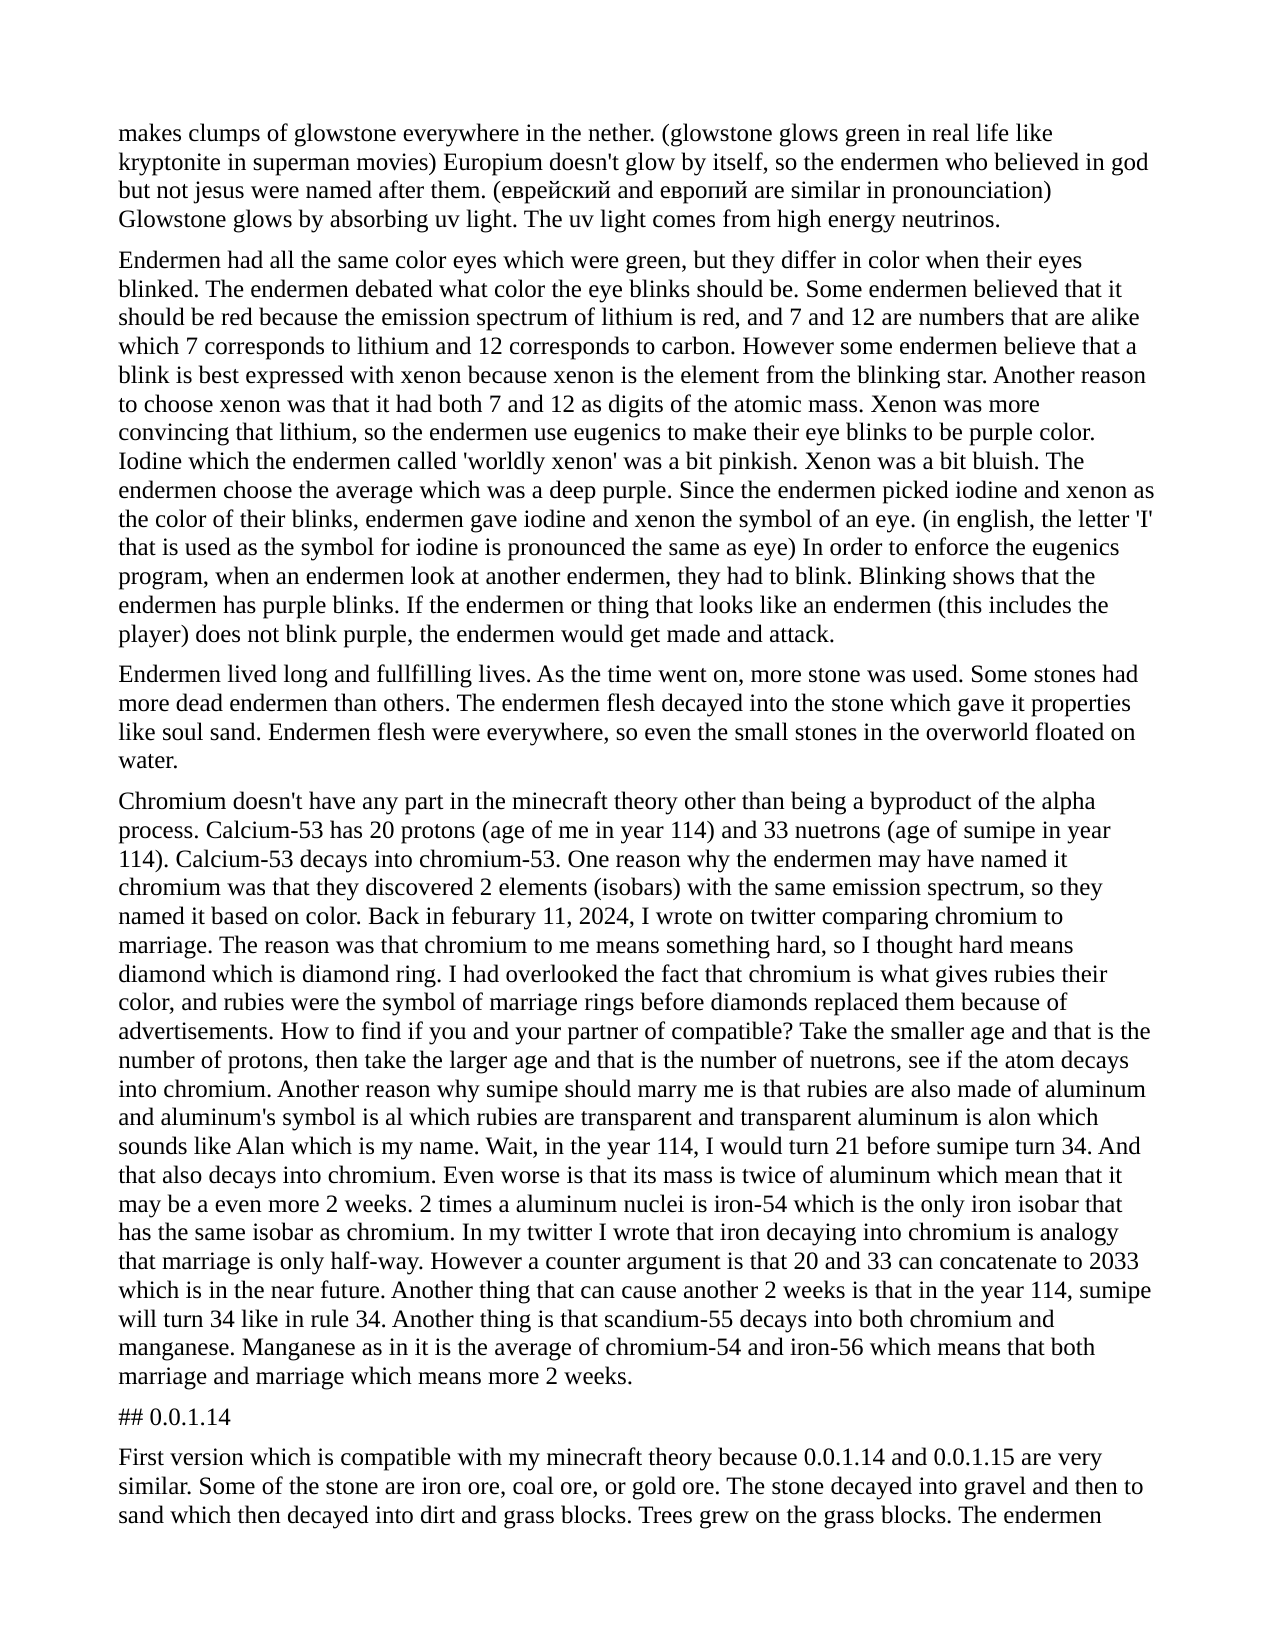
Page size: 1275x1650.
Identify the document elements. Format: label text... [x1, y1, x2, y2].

text Endermen had all the same color eyes which were green, but they differ in color when their eyes blinked. The endermen debated what color the eye blinks should be. Some endermen believed that it should be red because the emission spectrum of lithium is red, and 7 and 12 are numbers that are alike which 7 corresponds to lithium and 12 corresponds to carbon. However some endermen believe that a blink is best expressed with xenon because xenon is the element from the blinking star. Another reason to choose xenon was that it had both 7 and 12 as digits of the atomic mass. Xenon was more convincing that lithium, so the endermen use eugenics to make their eye blinks to be purple color. Iodine which the endermen called 'worldly xenon' was a bit pinkish. Xenon was a bit bluish. The endermen choose the average which was a deep purple. Since the endermen picked iodine and xenon as the color of their blinks, endermen gave iodine and xenon the symbol of an eye. (in english, the letter 'I' that is used as the symbol for iodine is pronounced the same as eye) In order to enforce the eugenics program, when an endermen look at another endermen, they had to blink. Blinking shows that the endermen has purple blinks. If the endermen or thing that looks like an endermen (this includes the player) does not blink purple, the endermen would get made and attack. [118, 245, 1157, 647]
text Chromium doesn't have any part in the minecraft theory other than being a byproduct of the alpha process. Calcium-53 has 20 protons (age of me in year 114) and 33 nuetrons (age of sumipe in year 114). Calcium-53 decays into chromium-53. One reason why the endermen may have named it chromium was that they discovered 2 elements (isobars) with the same emission spectrum, so they named it based on color. Back in feburary 11, 2024, I wrote on twitter comparing chromium to marriage. The reason was that chromium to me means something hard, so I thought hard means diamond which is diamond ring. I had overlooked the fact that chromium is what gives rubies their color, and rubies were the symbol of marriage rings before diamonds replaced them because of advertisements. How to find if you and your partner of compatible? Take the smaller age and that is the number of protons, then take the larger age and that is the number of nuetrons, see if the atom decays into chromium. Another reason why sumipe should marry me is that rubies are also made of aluminum and aluminum's symbol is al which rubies are transparent and transparent aluminum is alon which sounds like Alan which is my name. Wait, in the year 114, I would turn 21 before sumipe turn 34. And that also decays into chromium. Even worse is that its mass is twice of aluminum which mean that it may be a even more 2 weeks. 2 times a aluminum nuclei is iron-54 which is the only iron isobar that has the same isobar as chromium. In my twitter I wrote that iron decaying into chromium is analogy that marriage is only half-way. However a counter argument is that 20 and 33 can concatenate to 2033 which is in the near future. Another thing that can cause another 2 weeks is that in the year 114, sumipe will turn 34 like in rule 34. Another thing is that scandium-55 decays into both chromium and manganese. Manganese as in it is the average of chromium-54 and iron-56 which means that both marriage and marriage which means more 2 weeks. [118, 786, 1157, 1390]
text ## 0.0.1.14 [118, 1402, 1157, 1431]
text First version which is compatible with my minecraft theory because 0.0.1.14 and 0.0.1.15 are very similar. Some of the stone are iron ore, coal ore, or gold ore. The stone decayed into gravel and then to sand which then decayed into dirt and grass blocks. Trees grew on the grass blocks. The endermen [118, 1442, 1157, 1529]
text Endermen lived long and fullfilling lives. As the time went on, more stone was used. Some stones had more dead endermen than others. The endermen flesh decayed into the stone which gave it properties like soul sand. Endermen flesh were everywhere, so even the small stones in the overworld floated on water. [118, 659, 1157, 774]
text makes clumps of glowstone everywhere in the nether. (glowstone glows green in real life like kryptonite in superman movies) Europium doesn't glow by itself, so the endermen who believed in god but not jesus were named after them. (еврейский and европий are similar in pronounciation) Glowstone glows by absorbing uv light. The uv light comes from high energy neutrinos. [118, 118, 1157, 233]
